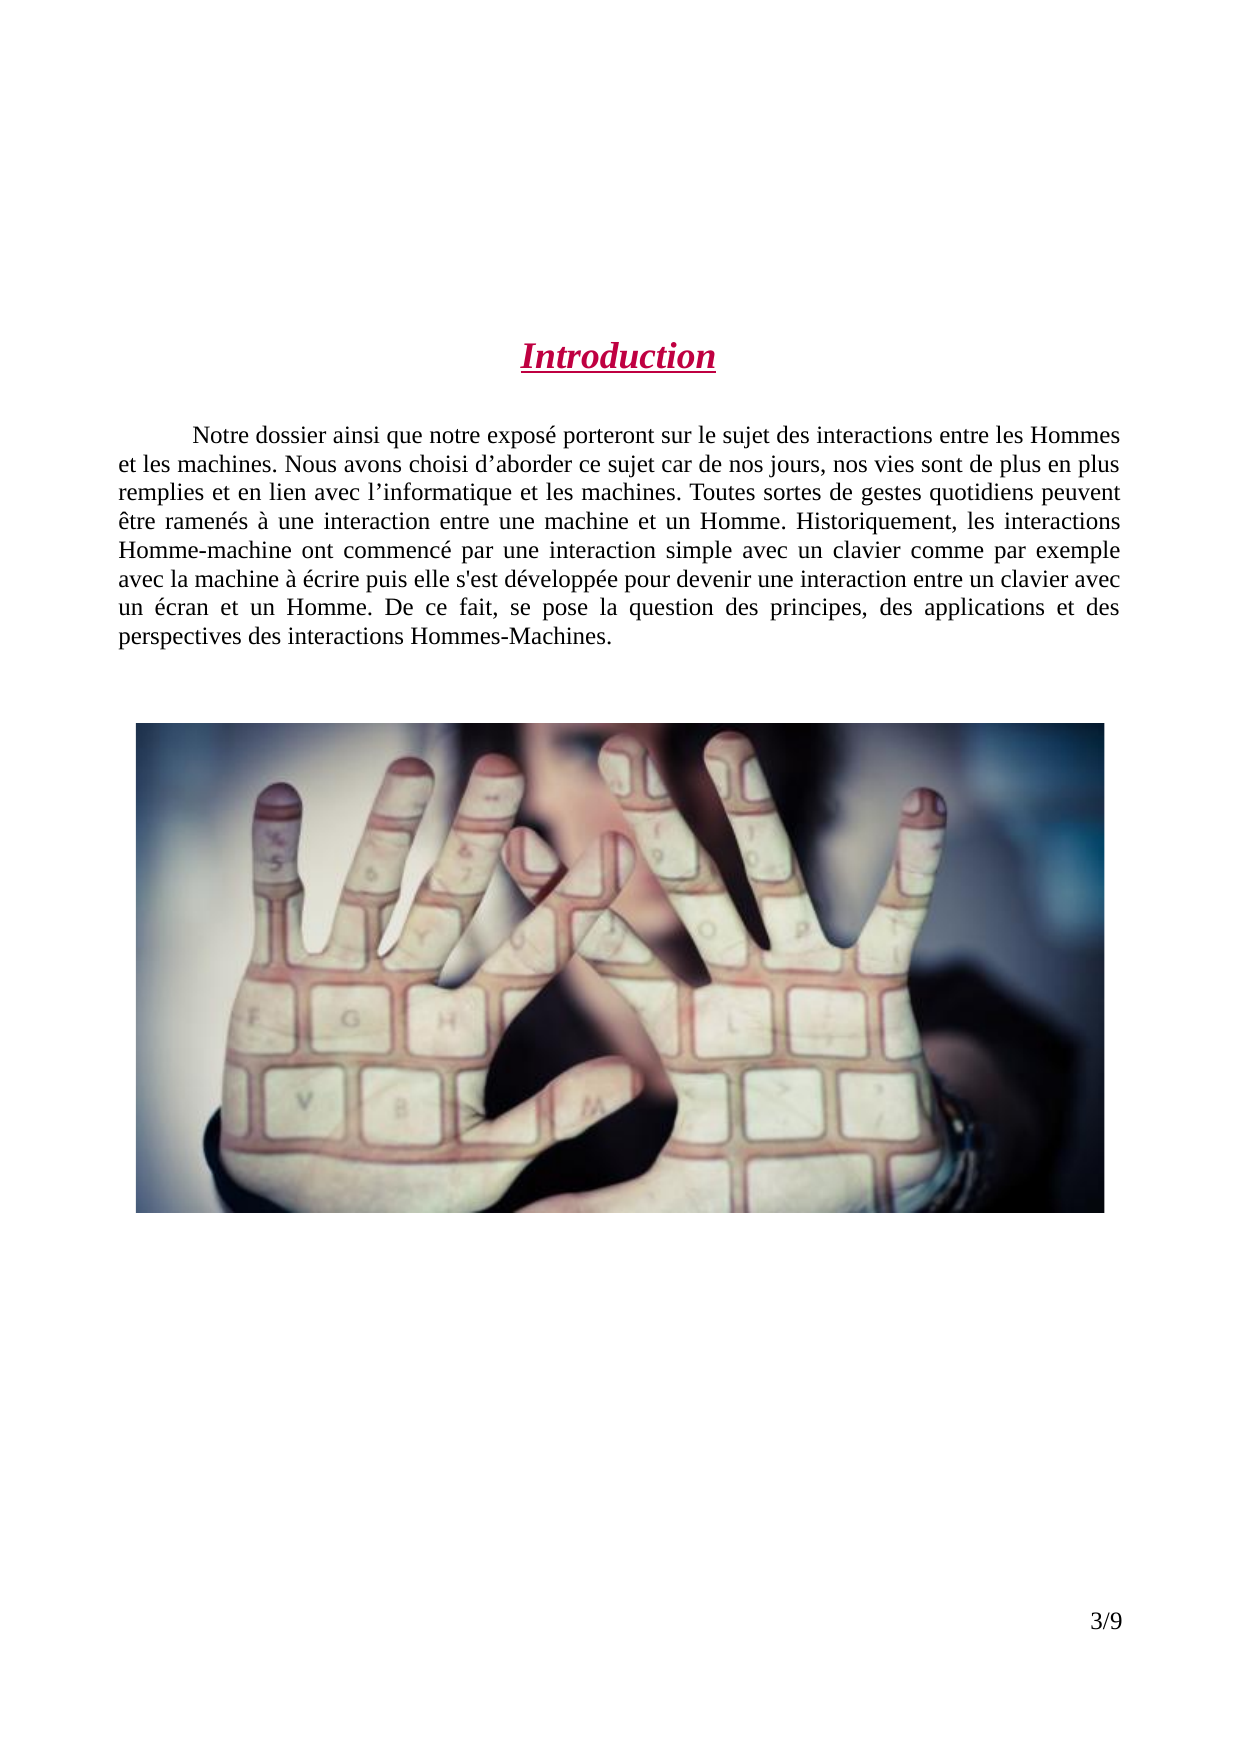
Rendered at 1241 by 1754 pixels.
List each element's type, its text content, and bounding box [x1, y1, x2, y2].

text Notre dossier ainsi que notre exposé porteront sur le sujet des interactions entre les Hommes et les machines. Nous avons choisi d’aborder ce sujet car de nos jours, nos vies sont de plus en plus remplies et en lien avec l’informatique et les machines. Toutes sortes de gestes quotidiens peuvent être ramenés à une interaction entre une machine et un Homme. Historiquement, les interactions Homme-machine ont commencé par une interaction simple avec un clavier comme par exemple avec la machine à écrire puis elle s'est développée pour devenir une interaction entre un clavier avec un écran et un Homme. De ce fait, se pose la question des principes, des applications et des perspectives des interactions Hommes-Machines. [118, 420, 1122, 650]
picture [135, 723, 1105, 1213]
text Introduction [118, 334, 1122, 377]
